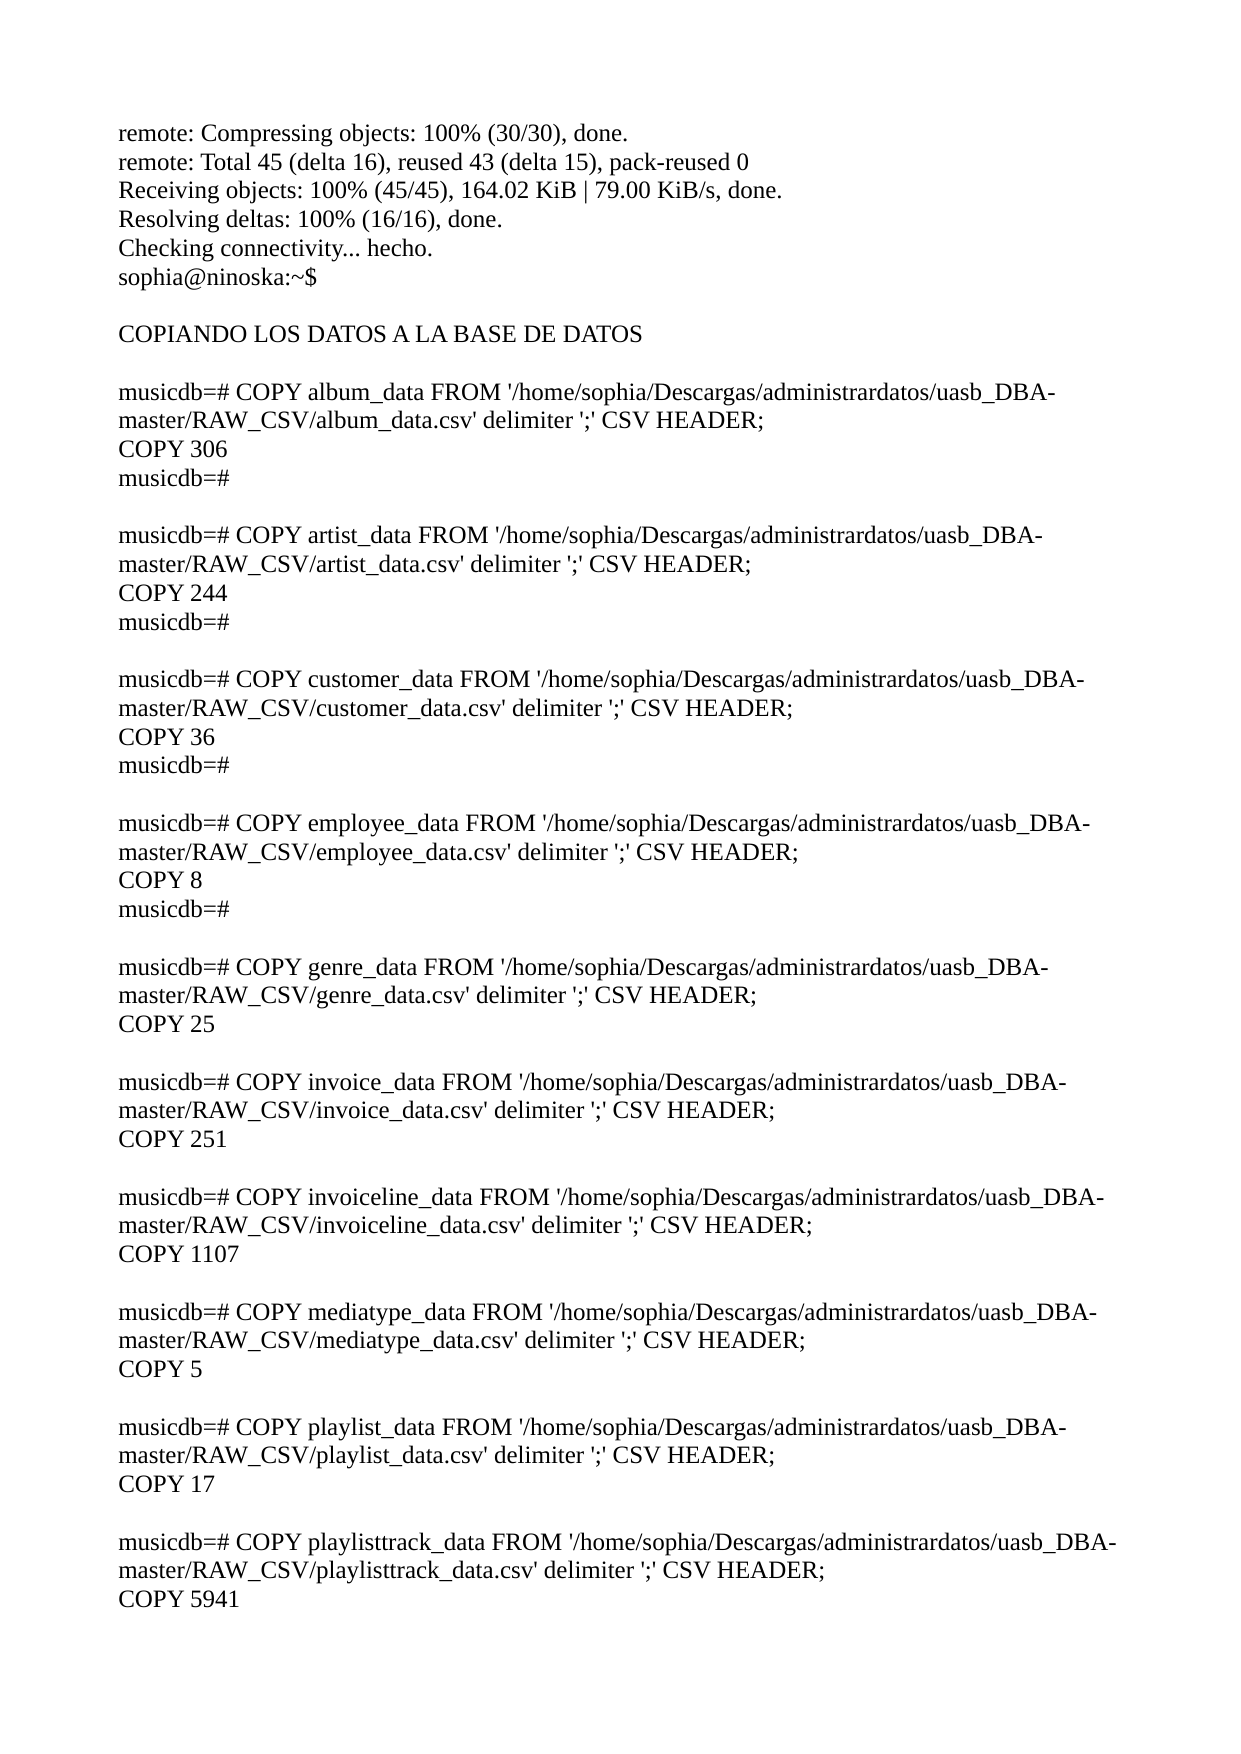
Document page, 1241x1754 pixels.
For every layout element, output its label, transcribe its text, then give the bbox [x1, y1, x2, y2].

text musicdb=# COPY playlisttrack_data FROM '/home/sophia/Descargas/administrardatos/uasb_DBA-master/RAW_CSV/playlisttrack_data.csv' delimiter ';' CSV HEADER; [118, 1527, 1122, 1584]
text COPY 17 [118, 1469, 1122, 1498]
text COPY 36 [118, 722, 1122, 751]
text COPY 306 [118, 434, 1122, 463]
text COPY 25 [118, 1009, 1122, 1038]
text musicdb=# COPY genre_data FROM '/home/sophia/Descargas/administrardatos/uasb_DBA-master/RAW_CSV/genre_data.csv' delimiter ';' CSV HEADER; [118, 952, 1122, 1009]
text musicdb=# COPY customer_data FROM '/home/sophia/Descargas/administrardatos/uasb_DBA-master/RAW_CSV/customer_data.csv' delimiter ';' CSV HEADER; [118, 664, 1122, 722]
text COPIANDO LOS DATOS A LA BASE DE DATOS [118, 319, 1122, 348]
text COPY 5941 [118, 1584, 1122, 1613]
text musicdb=# COPY invoice_data FROM '/home/sophia/Descargas/administrardatos/uasb_DBA-master/RAW_CSV/invoice_data.csv' delimiter ';' CSV HEADER; [118, 1067, 1122, 1124]
text musicdb=# COPY album_data FROM '/home/sophia/Descargas/administrardatos/uasb_DBA-master/RAW_CSV/album_data.csv' delimiter ';' CSV HEADER; [118, 377, 1122, 434]
text musicdb=# COPY invoiceline_data FROM '/home/sophia/Descargas/administrardatos/uasb_DBA-master/RAW_CSV/invoiceline_data.csv' delimiter ';' CSV HEADER; [118, 1182, 1122, 1239]
text Receiving objects: 100% (45/45), 164.02 KiB | 79.00 KiB/s, done. [118, 176, 1122, 204]
text musicdb=# COPY employee_data FROM '/home/sophia/Descargas/administrardatos/uasb_DBA-master/RAW_CSV/employee_data.csv' delimiter ';' CSV HEADER; [118, 808, 1122, 866]
text musicdb=# [118, 751, 1122, 779]
text musicdb=# COPY artist_data FROM '/home/sophia/Descargas/administrardatos/uasb_DBA-master/RAW_CSV/artist_data.csv' delimiter ';' CSV HEADER; [118, 521, 1122, 578]
text Resolving deltas: 100% (16/16), done. [118, 204, 1122, 233]
text Checking connectivity... hecho. [118, 233, 1122, 262]
text COPY 244 [118, 578, 1122, 607]
text sophia@ninoska:~$ [118, 262, 1122, 291]
text COPY 1107 [118, 1239, 1122, 1268]
text COPY 251 [118, 1124, 1122, 1153]
text musicdb=# [118, 894, 1122, 923]
text remote: Total 45 (delta 16), reused 43 (delta 15), pack-reused 0 [118, 147, 1122, 176]
text musicdb=# [118, 607, 1122, 636]
text musicdb=# COPY playlist_data FROM '/home/sophia/Descargas/administrardatos/uasb_DBA-master/RAW_CSV/playlist_data.csv' delimiter ';' CSV HEADER; [118, 1412, 1122, 1469]
text COPY 8 [118, 866, 1122, 894]
text remote: Compressing objects: 100% (30/30), done. [118, 118, 1122, 147]
text COPY 5 [118, 1354, 1122, 1383]
text musicdb=# [118, 463, 1122, 492]
text musicdb=# COPY mediatype_data FROM '/home/sophia/Descargas/administrardatos/uasb_DBA-master/RAW_CSV/mediatype_data.csv' delimiter ';' CSV HEADER; [118, 1297, 1122, 1354]
